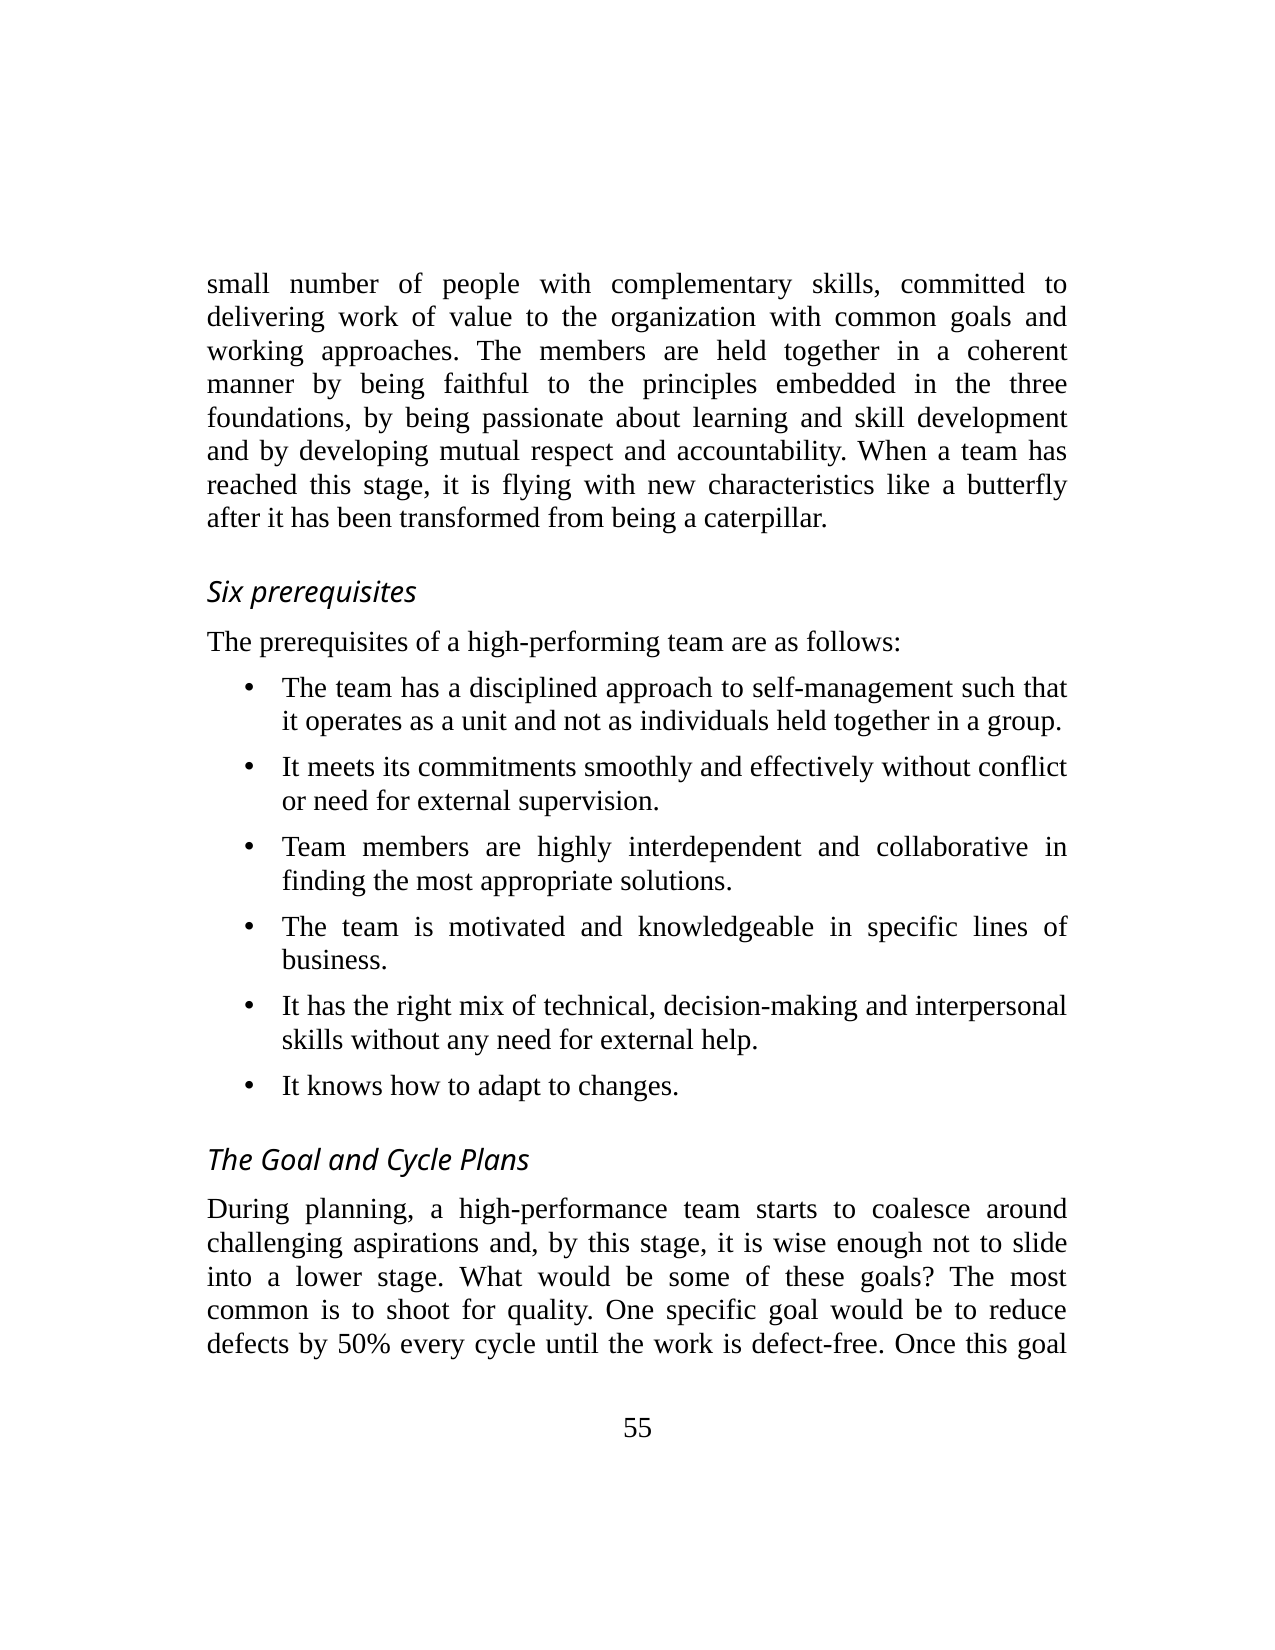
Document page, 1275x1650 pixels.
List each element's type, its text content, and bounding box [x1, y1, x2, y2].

list The team is motivated and knowledgeable in specific lines of business. [244, 909, 1068, 976]
text During planning, a high-performance team starts to coalesce around challenging aspirations and, by this stage, it is wise enough not to slide into a lower stage. What would be some of these goals? The most common is to shoot for quality. One specific goal would be to reduce defects by 50% every cycle until the work is defect-free. Once this goal [207, 1192, 1068, 1359]
text small number of people with complementary skills, committed to delivering work of value to the organization with common goals and working approaches. The members are held together in a coherent manner by being faithful to the principles embedded in the three foundations, by being passionate about learning and skill development and by developing mutual respect and accountability. When a team has reached this stage, it is flying with new characteristics like a butterfly after it has been transformed from being a caterpillar. [207, 266, 1068, 534]
list It knows how to adapt to changes. [244, 1068, 1068, 1102]
list The team has a disciplined approach to self-management such that it operates as a unit and not as individuals held together in a group. [244, 670, 1068, 737]
subtitle The Goal and Cycle Plans [207, 1139, 1068, 1179]
list It has the right mix of technical, decision-making and interpersonal skills without any need for external help. [244, 988, 1068, 1056]
text The prerequisites of a high-performing team are as follows: [207, 624, 1068, 657]
subtitle Six prerequisites [207, 572, 1068, 611]
list Team members are highly interdependent and collaborative in finding the most appropriate solutions. [244, 829, 1068, 896]
list It meets its commitments smoothly and effectively without conflict or need for external supervision. [244, 749, 1068, 817]
